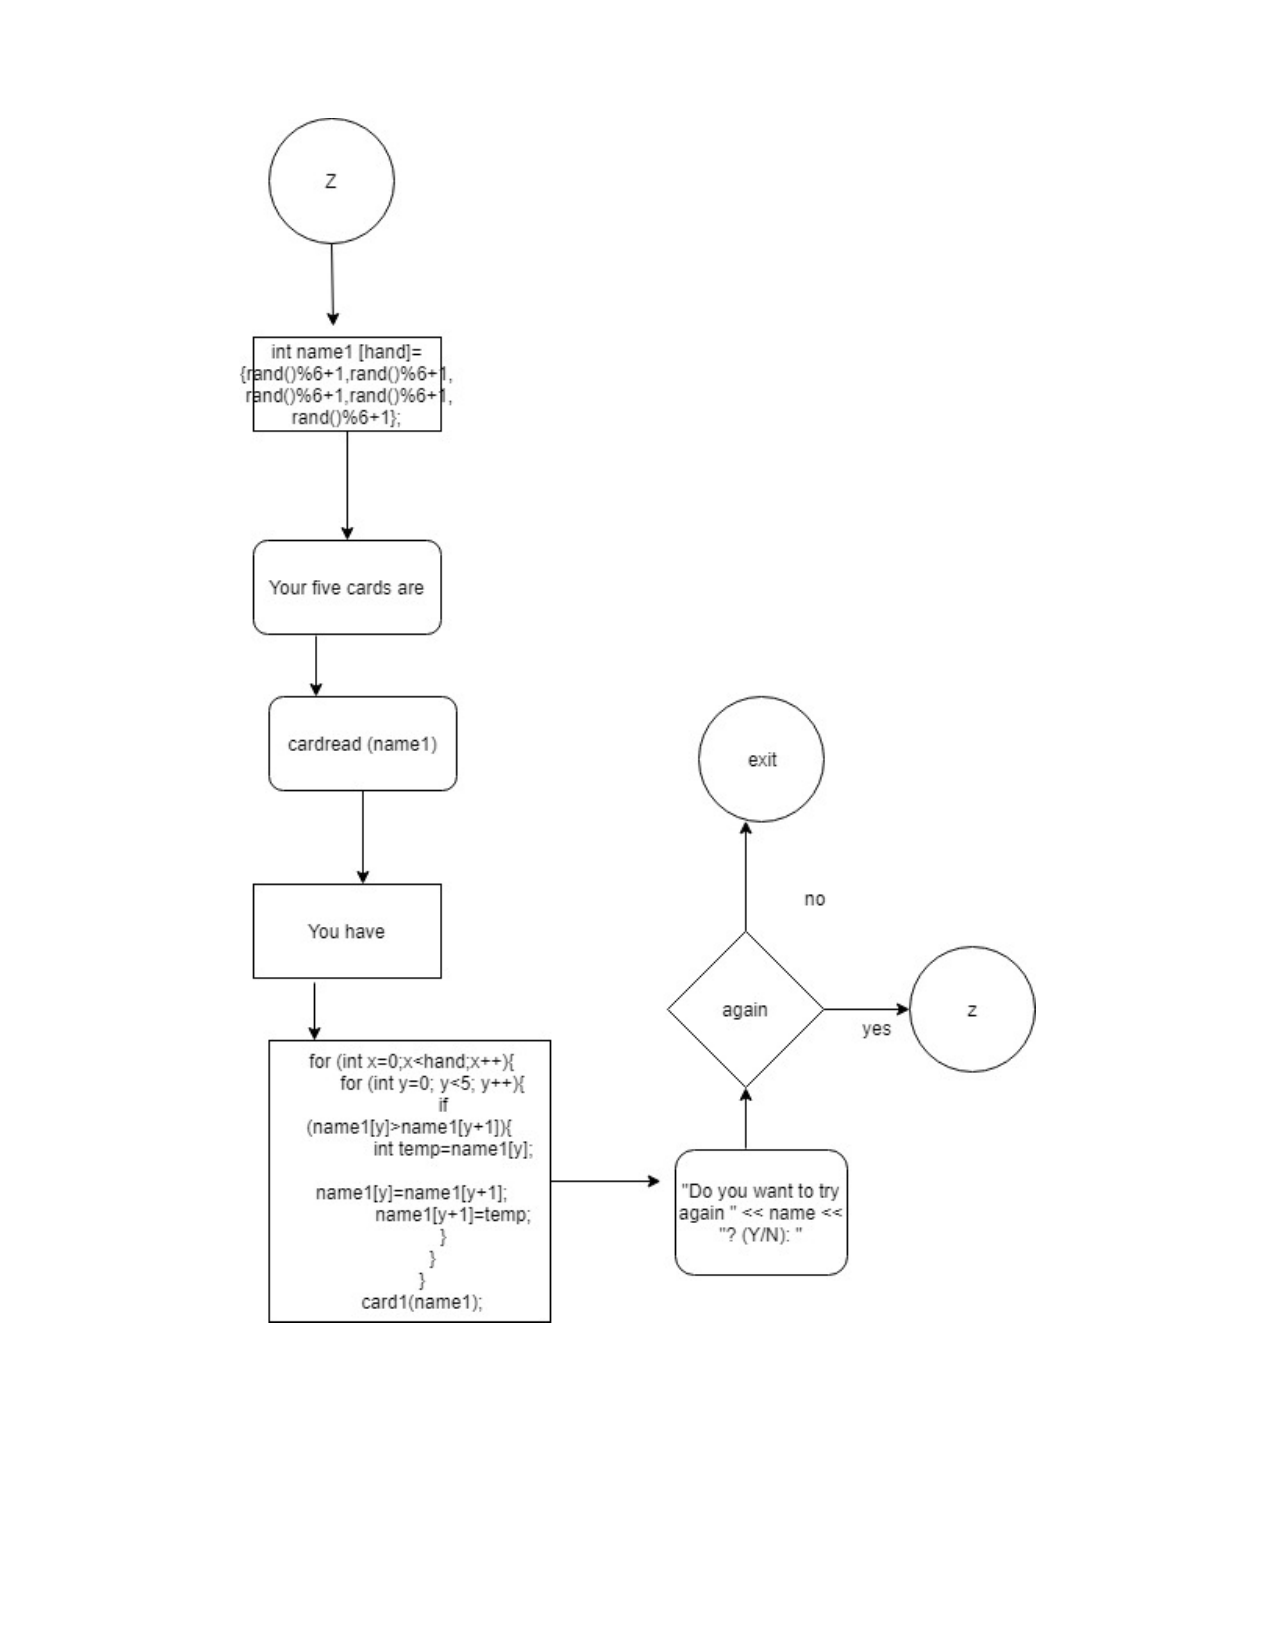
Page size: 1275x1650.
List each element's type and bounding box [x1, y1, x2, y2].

picture [239, 118, 1036, 1323]
